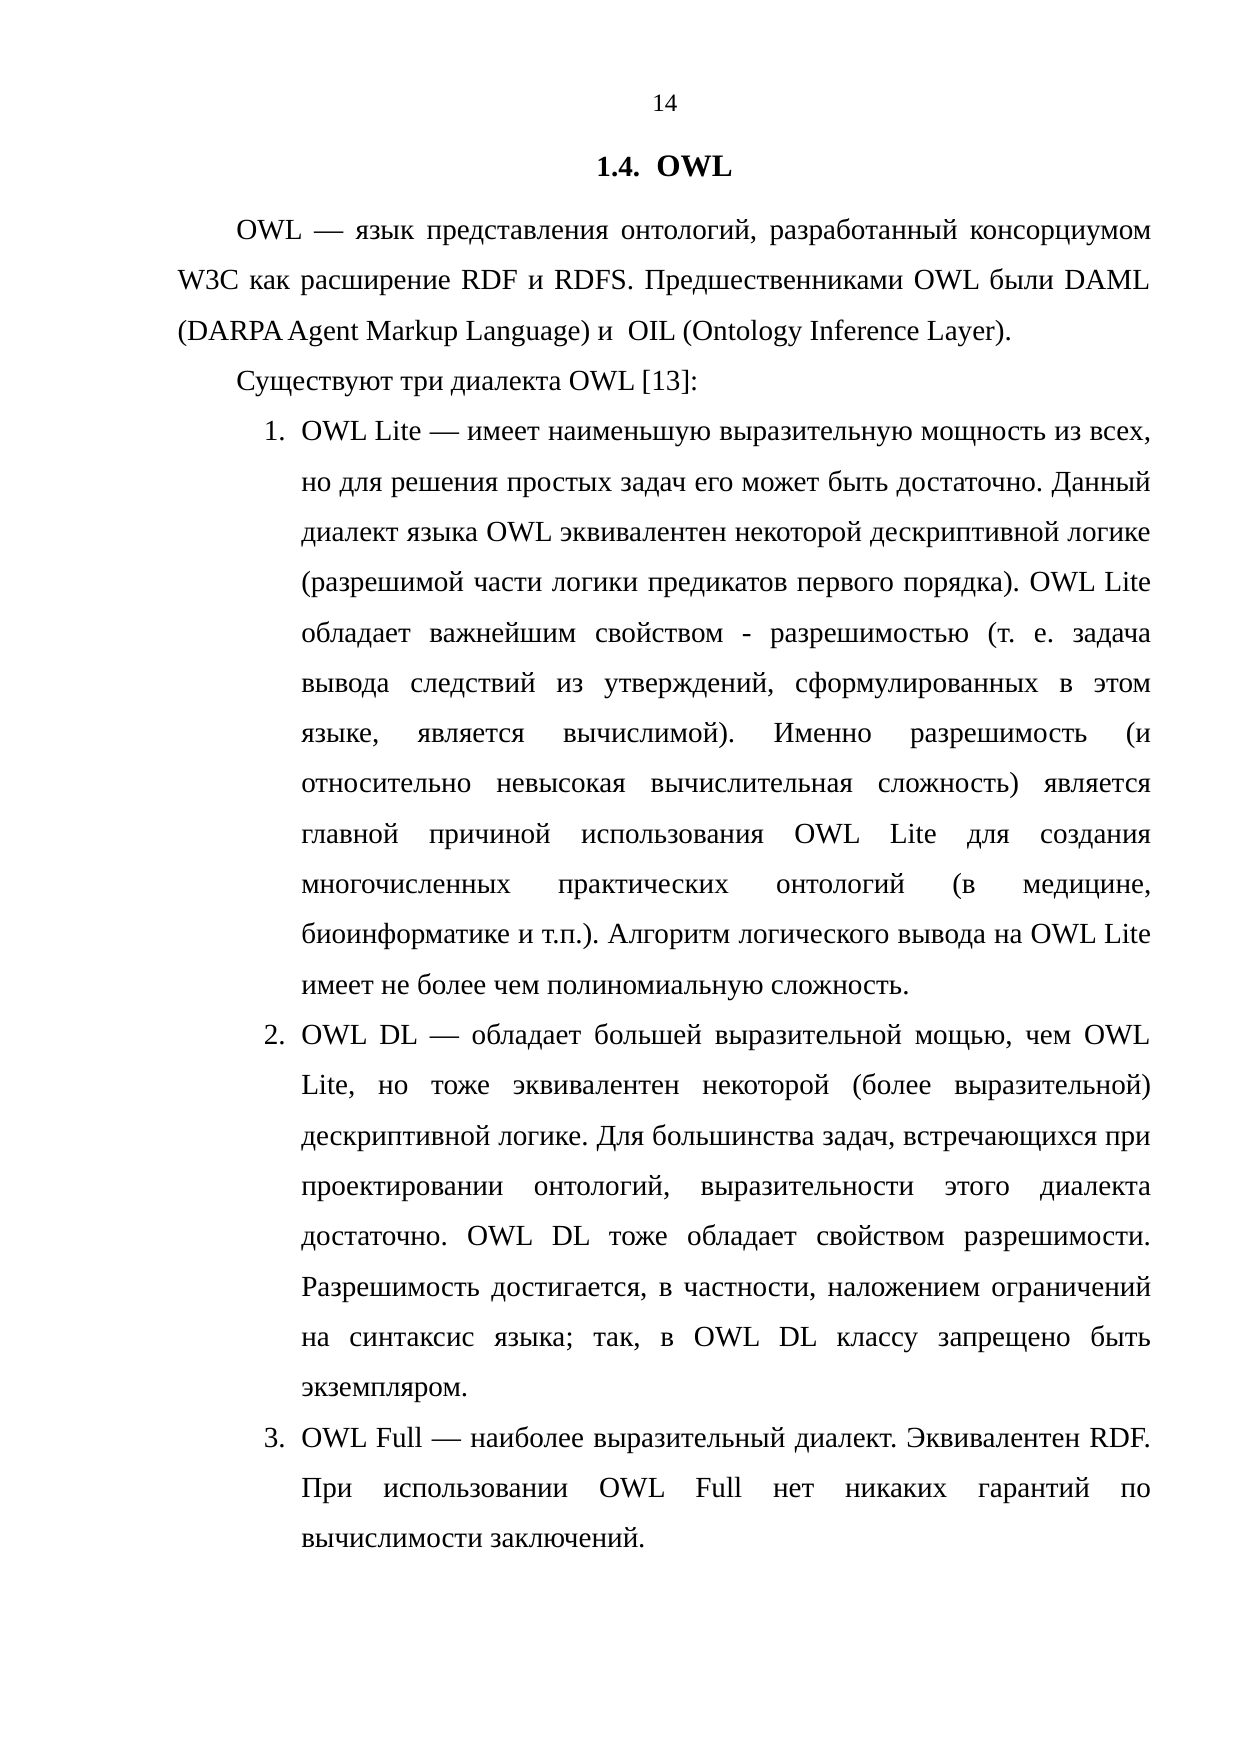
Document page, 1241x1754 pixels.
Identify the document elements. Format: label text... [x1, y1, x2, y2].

list OWL Full — наиболее выразительный диалект. Эквивалентен RDF. При использовании OWL Full нет никаких гарантий по вычислимости заключений. [263, 1420, 1152, 1554]
subtitle OWL [177, 147, 1152, 183]
list OWL DL — обладает большей выразительной мощью, чем OWL Lite, но тоже эквивалентен некоторой (более выразительной) дескриптивной логике. Для большинства задач, встречающихся при проектировании онтологий, выразительности этого диалекта достаточно. OWL DL тоже обладает свойством разрешимости. Разрешимость достигается, в частности, наложением ограничений на синтаксис языка; так, в OWL DL классу запрещено быть экземпляром. [263, 1017, 1152, 1403]
text OWL — язык представления онтологий, разработанный консорциумом W3C как расширение RDF и RDFS. Предшественниками OWL были DAML (DARPA Agent Markup Language) и OIL (Ontology Inference Layer). [177, 212, 1152, 346]
text Существуют три диалекта OWL [13]: [177, 363, 1152, 397]
list OWL Lite — имеет наименьшую выразительную мощность из всех, но для решения простых задач его может быть достаточно. Данный диалект языка OWL эквивалентен некоторой дескриптивной логике (разрешимой части логики предикатов первого порядка). OWL Lite обладает важнейшим свойством - разрешимостью (т. е. задача вывода следствий из утверждений, сформулированных в этом языке, является вычислимой). Именно разрешимость (и относительно невысокая вычислительная сложность) является главной причиной использования OWL Lite для создания многочисленных практических онтологий (в медицине, биоинформатике и т.п.). Алгоритм логического вывода на OWL Lite имеет не более чем полиномиальную сложность. [263, 413, 1152, 1000]
